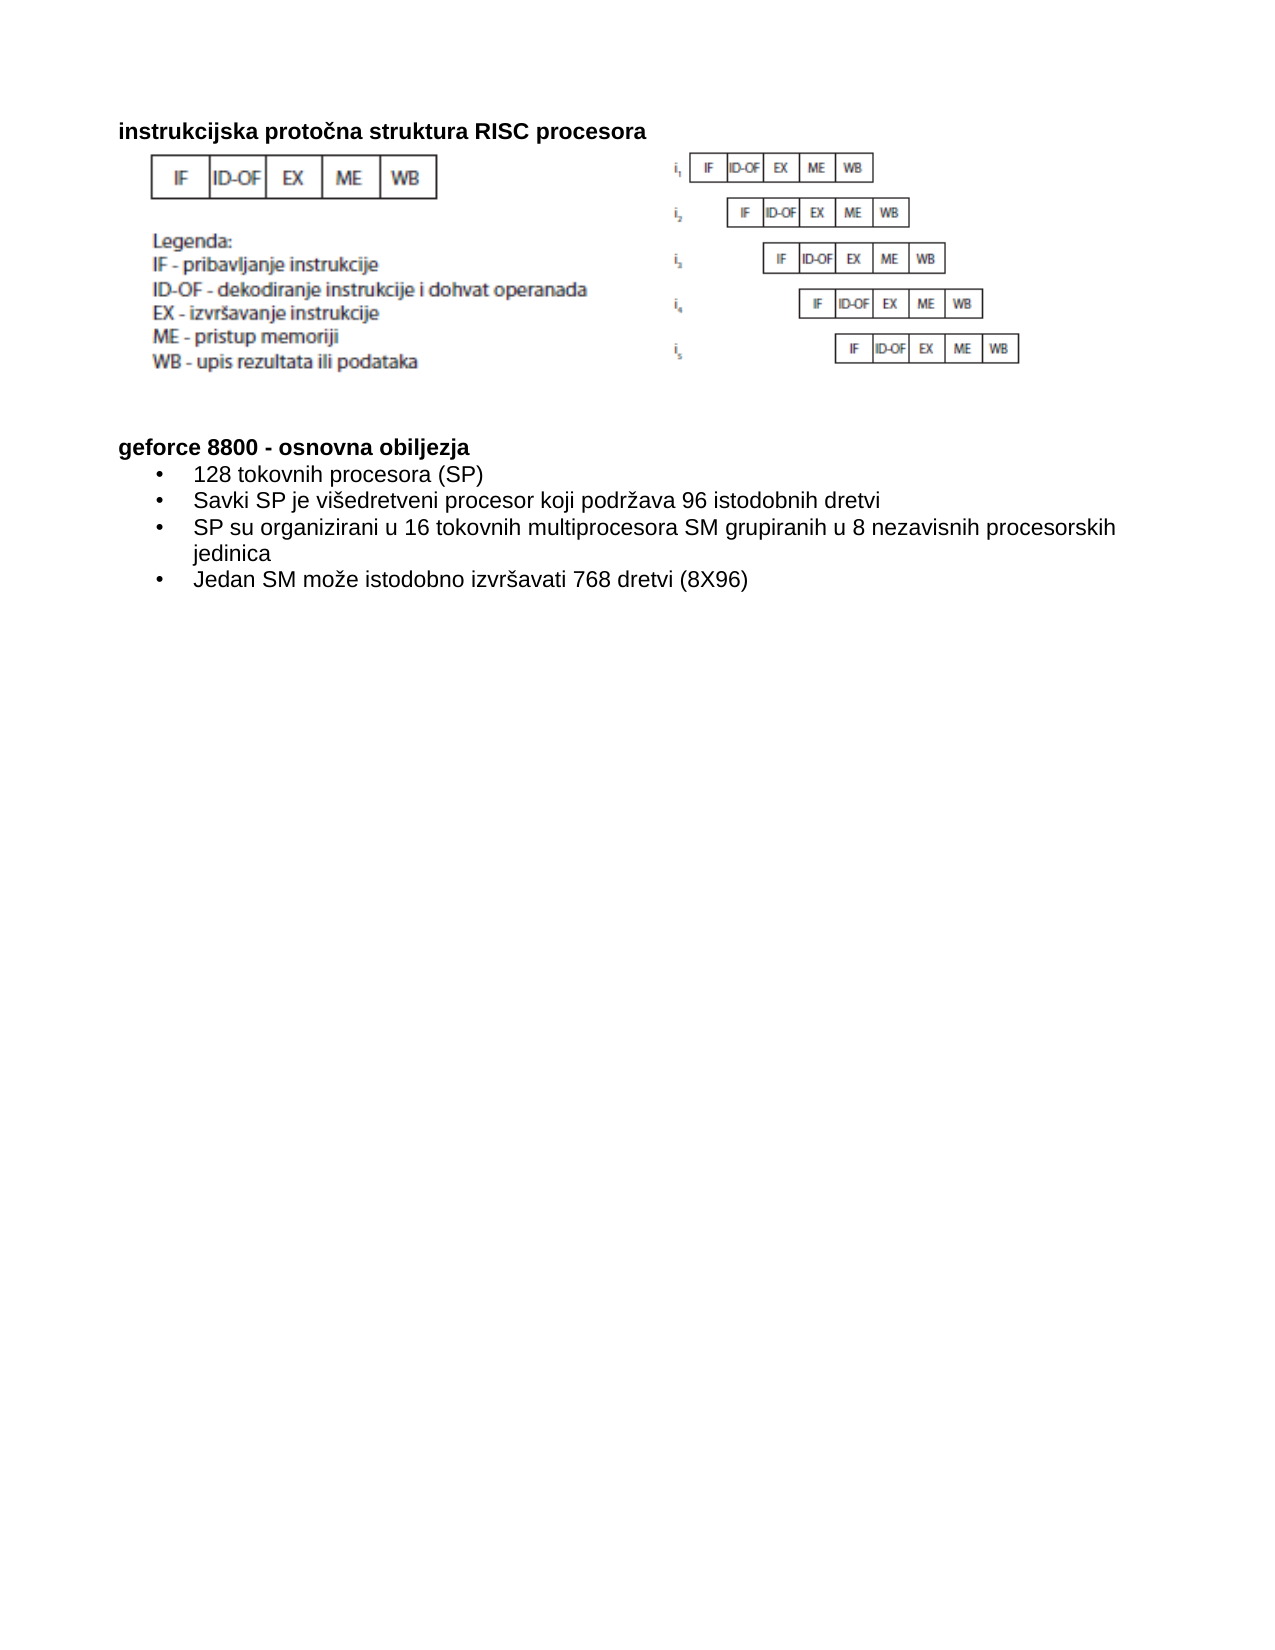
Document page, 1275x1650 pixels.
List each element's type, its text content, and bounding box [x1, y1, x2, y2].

picture [652, 131, 1080, 387]
list SP su organizirani u 16 tokovnih multiprocesora SM grupiranih u 8 nezavisnih procesorskih jedinica [156, 513, 1157, 566]
list 128 tokovnih procesora (SP) [156, 461, 1157, 487]
text instrukcijska protočna struktura RISC procesora [118, 118, 1157, 144]
text geforce 8800 - osnovna obiljezja [118, 434, 1157, 461]
picture [140, 144, 597, 376]
list Savki SP je višedretveni procesor koji podržava 96 istodobnih dretvi [156, 487, 1157, 513]
list Jedan SM može istodobno izvršavati 768 dretvi (8X96) [156, 566, 1157, 592]
